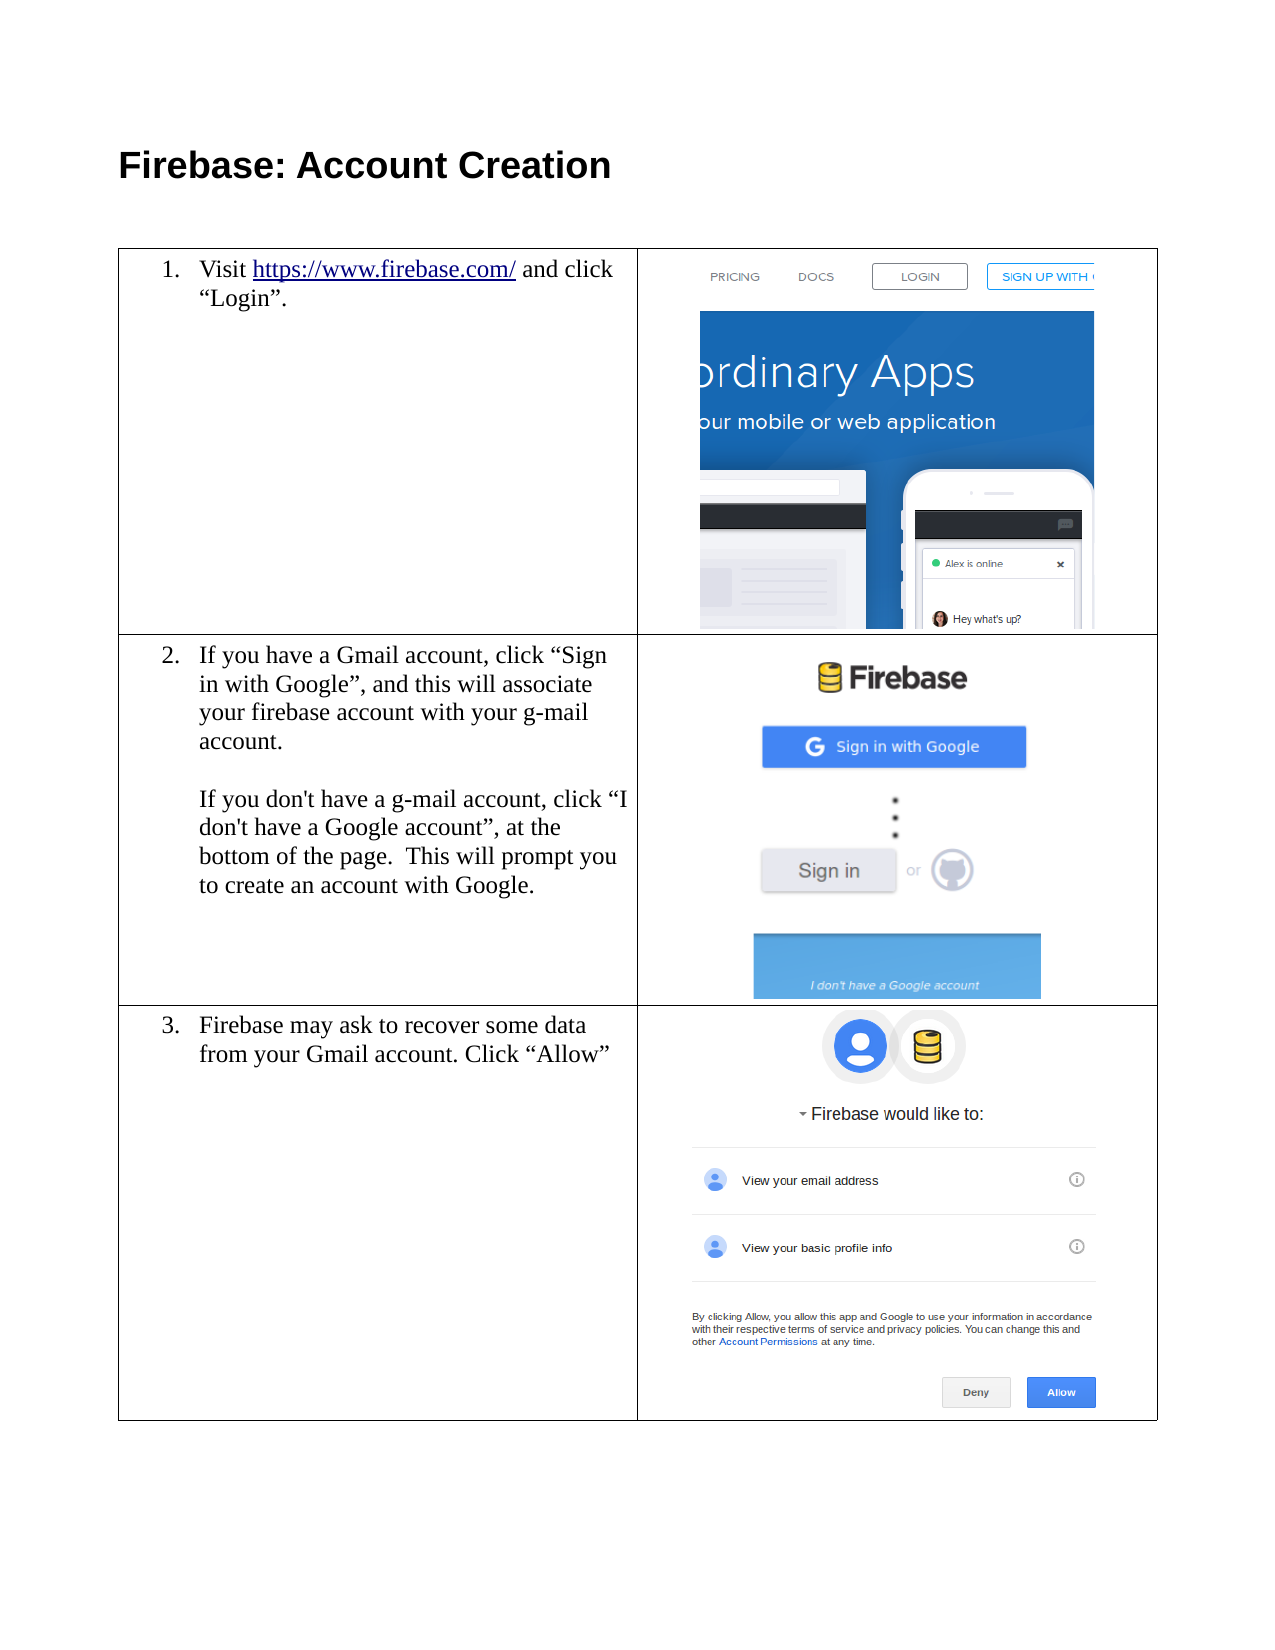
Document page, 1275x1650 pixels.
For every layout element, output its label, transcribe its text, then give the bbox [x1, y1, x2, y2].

picture [753, 640, 1041, 999]
table_cell [638, 635, 1157, 1004]
table_cell [638, 1006, 1157, 1419]
table_header Visit https://www.firebase.com/ and click “Login”. [119, 249, 637, 634]
subtitle Firebase: Account Creation [118, 143, 1157, 187]
picture [700, 254, 1095, 629]
table_header [638, 249, 1157, 634]
table_cell Firebase may ask to recover some data from your Gmail account. Click “Allow” [119, 1006, 637, 1419]
picture [686, 1010, 1108, 1414]
table_cell If you have a Gmail account, click “Sign in with Google”, and this will associate your firebase account with your g-mail account. If you don't have a g-mail account, click “I don't have a Google account”, at the bottom of the page. This will prompt you to create an account with Google. [119, 635, 637, 1004]
